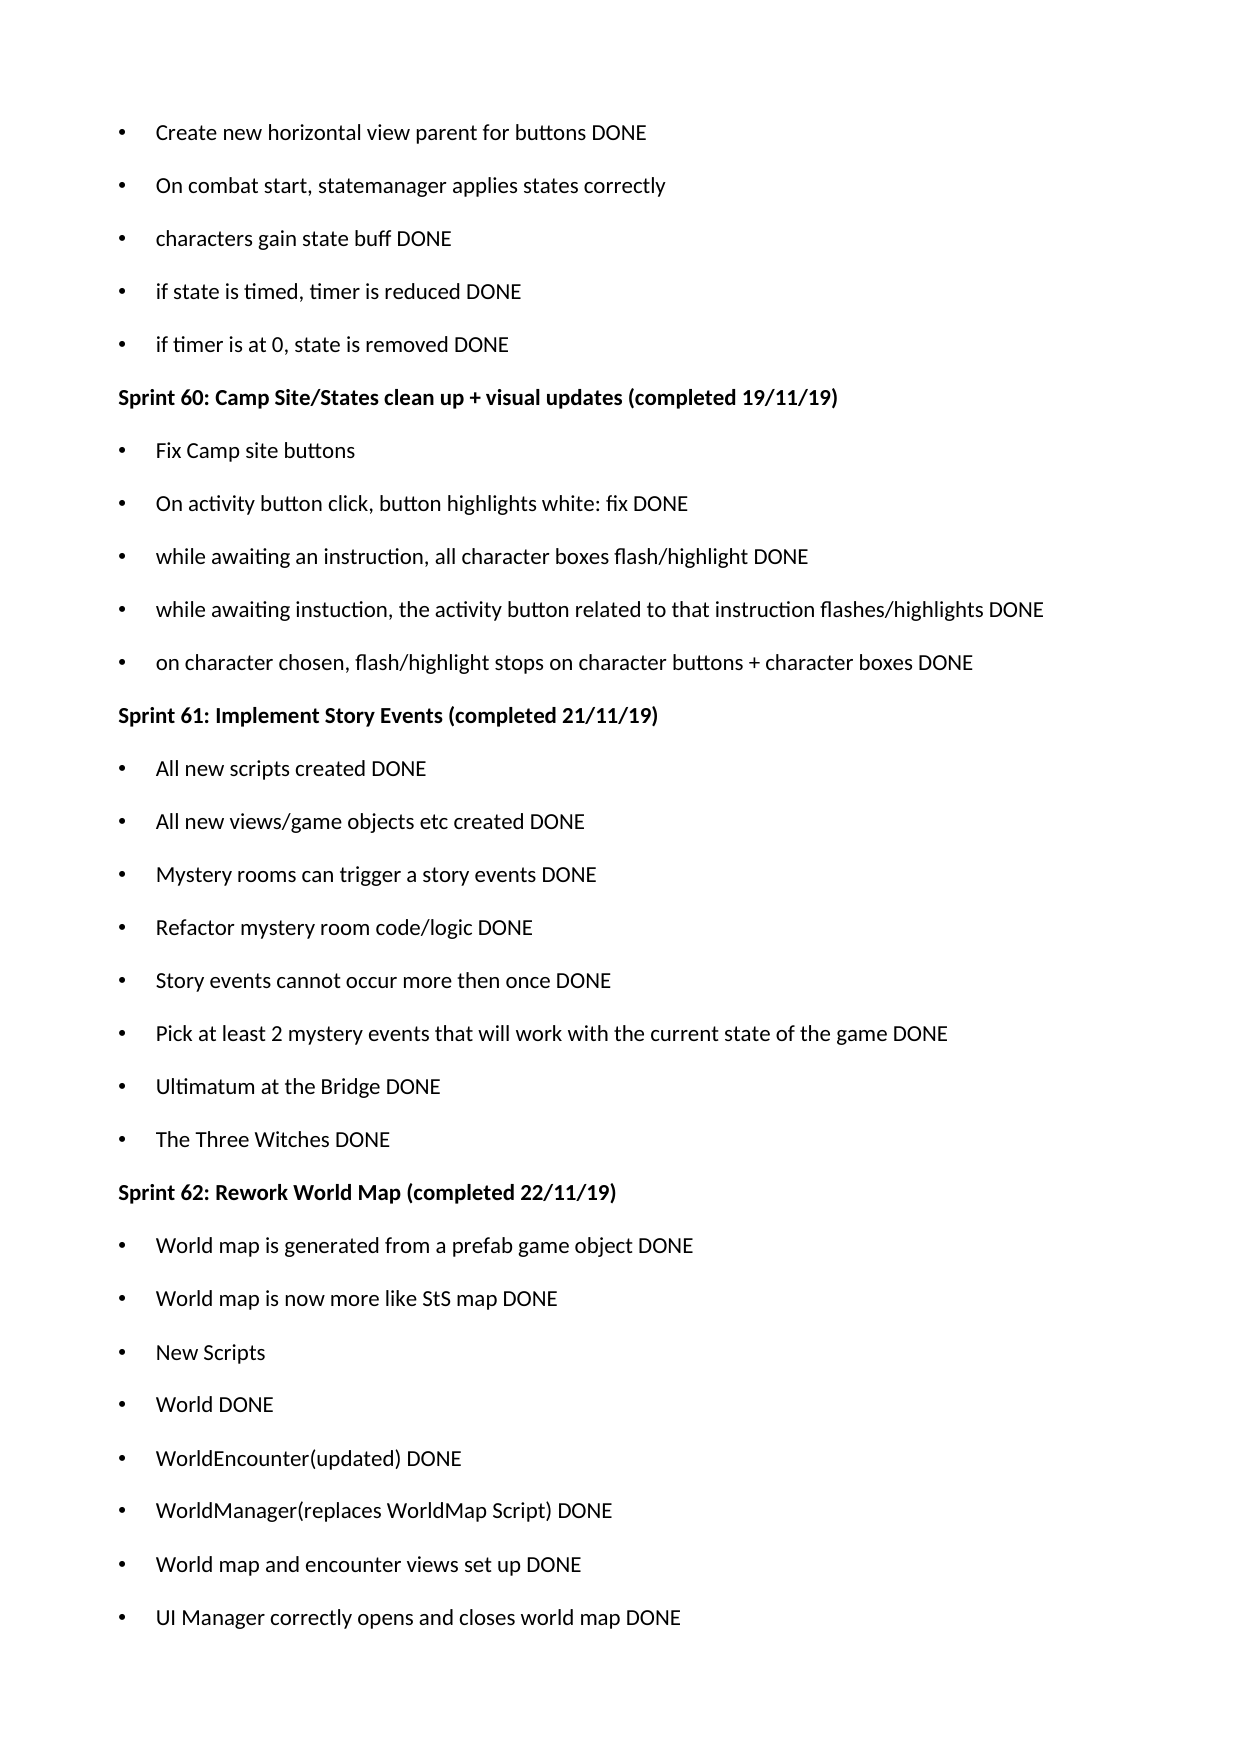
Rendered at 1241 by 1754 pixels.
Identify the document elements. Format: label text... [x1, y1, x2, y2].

list characters gain state buff DONE [81, 224, 1122, 252]
list on character chosen, flash/highlight stops on character buttons + character boxes DONE [81, 648, 1122, 676]
list On activity button click, button highlights white: fix DONE [81, 489, 1122, 517]
list UI Manager correctly opens and closes world map DONE [81, 1603, 1122, 1631]
list Pick at least 2 mystery events that will work with the current state of the game DONE [81, 1019, 1122, 1047]
list New Scripts [81, 1338, 1122, 1366]
list while awaiting an instruction, all character boxes flash/highlight DONE [81, 542, 1122, 570]
list On combat start, statemanager applies states correctly [81, 171, 1122, 199]
list The Three Witches DONE [81, 1126, 1122, 1153]
list while awaiting instuction, the activity button related to that instruction flashes/highlights DONE [81, 595, 1122, 623]
list Create new horizontal view parent for buttons DONE [81, 118, 1122, 146]
list World map is generated from a prefab game object DONE [81, 1232, 1122, 1259]
list if state is timed, timer is reduced DONE [81, 277, 1122, 305]
text Sprint 62: Rework World Map (completed 22/11/19) [118, 1178, 1122, 1207]
list World DONE [81, 1391, 1122, 1419]
list Ultimatum at the Bridge DONE [81, 1072, 1122, 1101]
list Refactor mystery room code/logic DONE [81, 913, 1122, 941]
text Sprint 60: Camp Site/States clean up + visual updates (completed 19/11/19) [118, 383, 1122, 411]
text Sprint 61: Implement Story Events (completed 21/11/19) [118, 701, 1122, 729]
list WorldEncounter(updated) DONE [81, 1444, 1122, 1472]
list if timer is at 0, state is removed DONE [81, 330, 1122, 358]
list Fix Camp site buttons [81, 436, 1122, 464]
list World map and encounter views set up DONE [81, 1550, 1122, 1578]
list Mystery rooms can trigger a story events DONE [81, 860, 1122, 888]
list World map is now more like StS map DONE [81, 1284, 1122, 1313]
list Story events cannot occur more then once DONE [81, 966, 1122, 994]
list WorldManager(replaces WorldMap Script) DONE [81, 1497, 1122, 1525]
list All new views/game objects etc created DONE [81, 807, 1122, 835]
list All new scripts created DONE [81, 754, 1122, 782]
